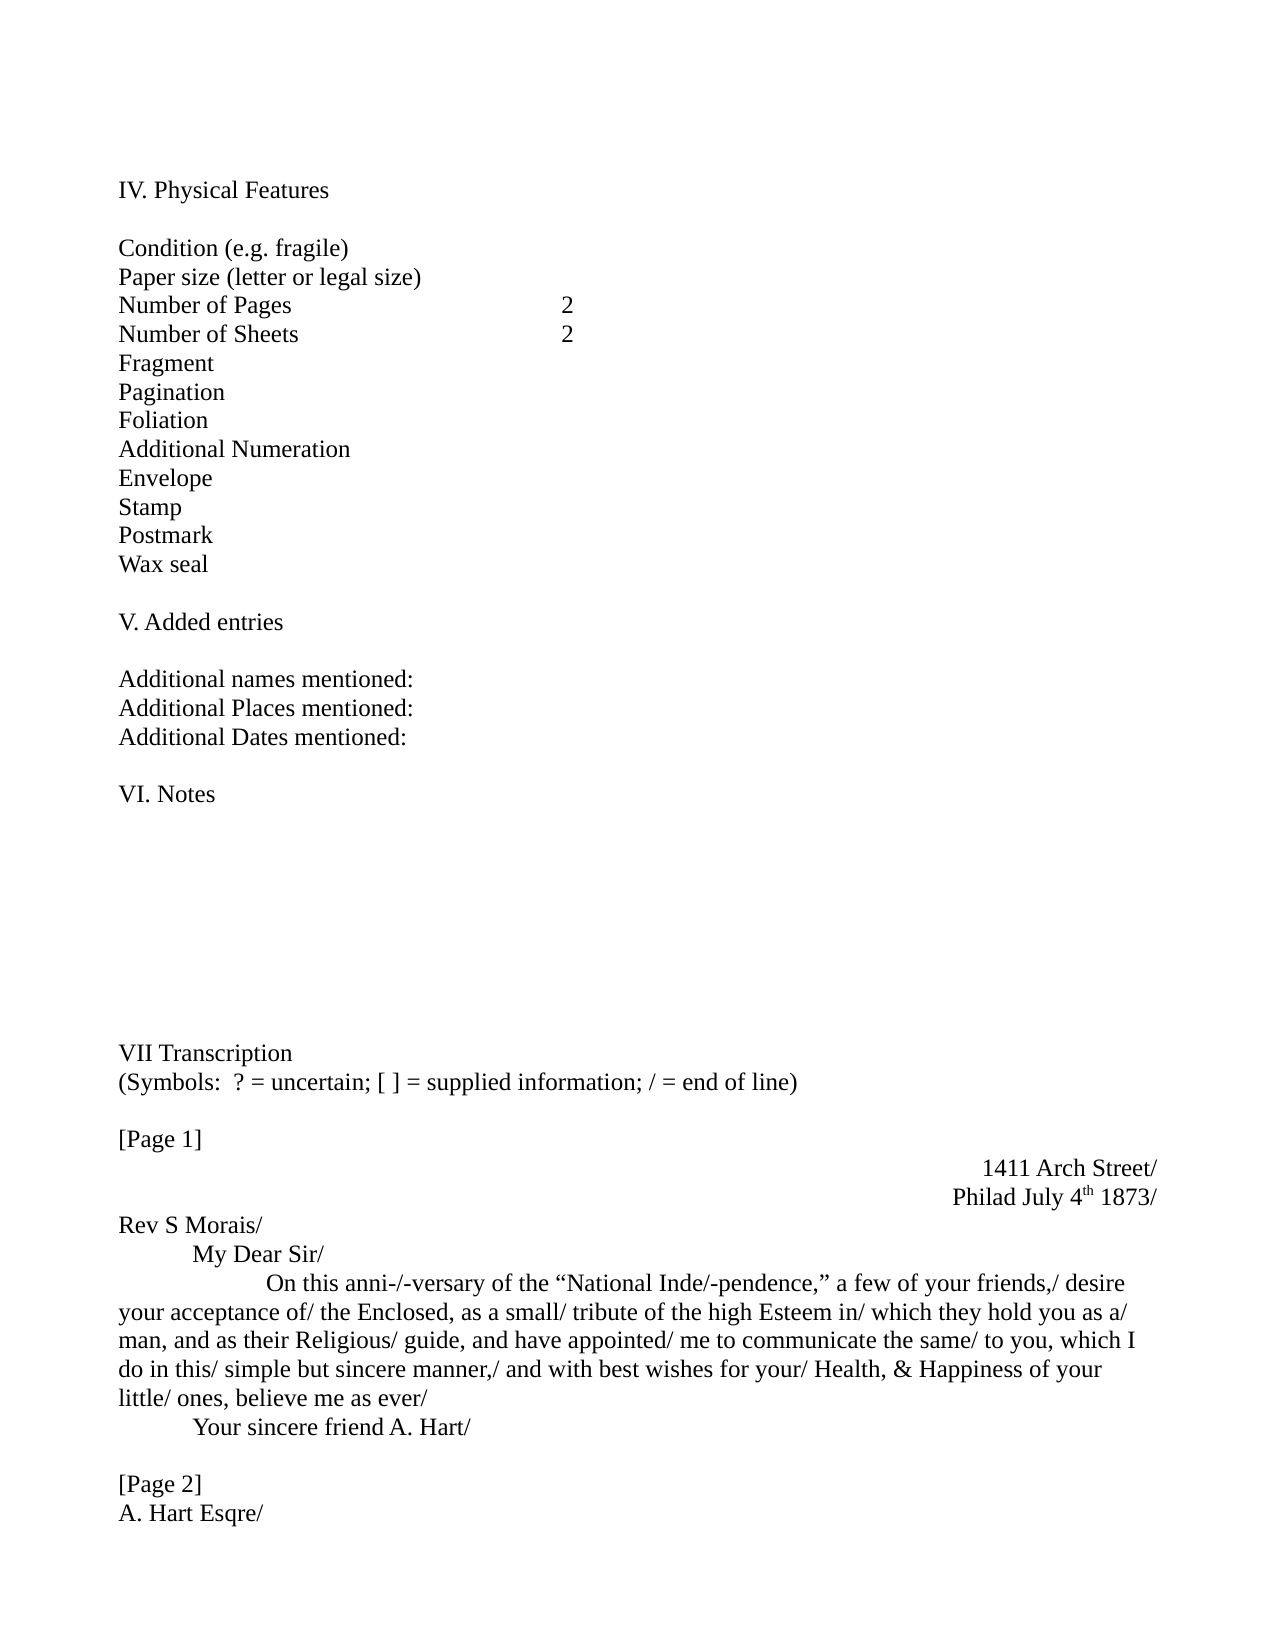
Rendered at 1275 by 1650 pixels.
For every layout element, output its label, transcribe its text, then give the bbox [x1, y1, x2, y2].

text My Dear Sir/ [118, 1239, 1157, 1268]
text V. Added entries [118, 607, 1157, 636]
text Rev S Morais/ [118, 1211, 1157, 1239]
text Stamp [118, 492, 1157, 521]
text Additional Dates mentioned: [118, 722, 1157, 751]
text Your sincere friend A. Hart/ [118, 1412, 1157, 1441]
text Additional Places mentioned: [118, 693, 1157, 722]
text Envelope [118, 463, 1157, 492]
text Additional Numeration [118, 434, 1157, 463]
text Philad July 4th 1873/ [118, 1182, 1157, 1211]
text [Page 2] [118, 1469, 1157, 1498]
text Additional names mentioned: [118, 664, 1157, 693]
text IV. Physical Features [118, 176, 1157, 204]
text Postma rk [118, 521, 1157, 549]
text Paper size (letter or legal size) [118, 262, 1157, 291]
text On this anni-/-versary of the “National Inde/-pendence,” a few of your friends,/ desire your acceptance of/ the Enclosed, as a small/ tribute of the high Esteem in/ which they hold you as a/ man, and as their Religious/ guide, and have appointed/ me to communicate the same/ to you, which I do in this/ simple but sincere manner,/ and with best wishes for your/ Health, & Happiness of your little/ ones, believe me as ever/ [118, 1268, 1157, 1412]
text Wax seal [118, 549, 1157, 578]
text [Page 1] [118, 1124, 1157, 1153]
text Foliation [118, 406, 1157, 434]
text Number of Sheets 2 [118, 319, 1157, 348]
text VI. Notes [118, 779, 1157, 808]
text 1411 Arch Street/ [118, 1153, 1157, 1182]
text Fragment [118, 348, 1157, 377]
text Condition (e.g. fragile) [118, 233, 1157, 262]
text Pagination [118, 377, 1157, 406]
text VII Transcription [118, 1038, 1157, 1067]
text A. Hart Esqre/ [118, 1498, 1157, 1527]
text Number of Pages 2 [118, 291, 1157, 319]
text (Symbols: ? = uncertain; [ ] = supplied information; / = end of line) [118, 1067, 1157, 1096]
